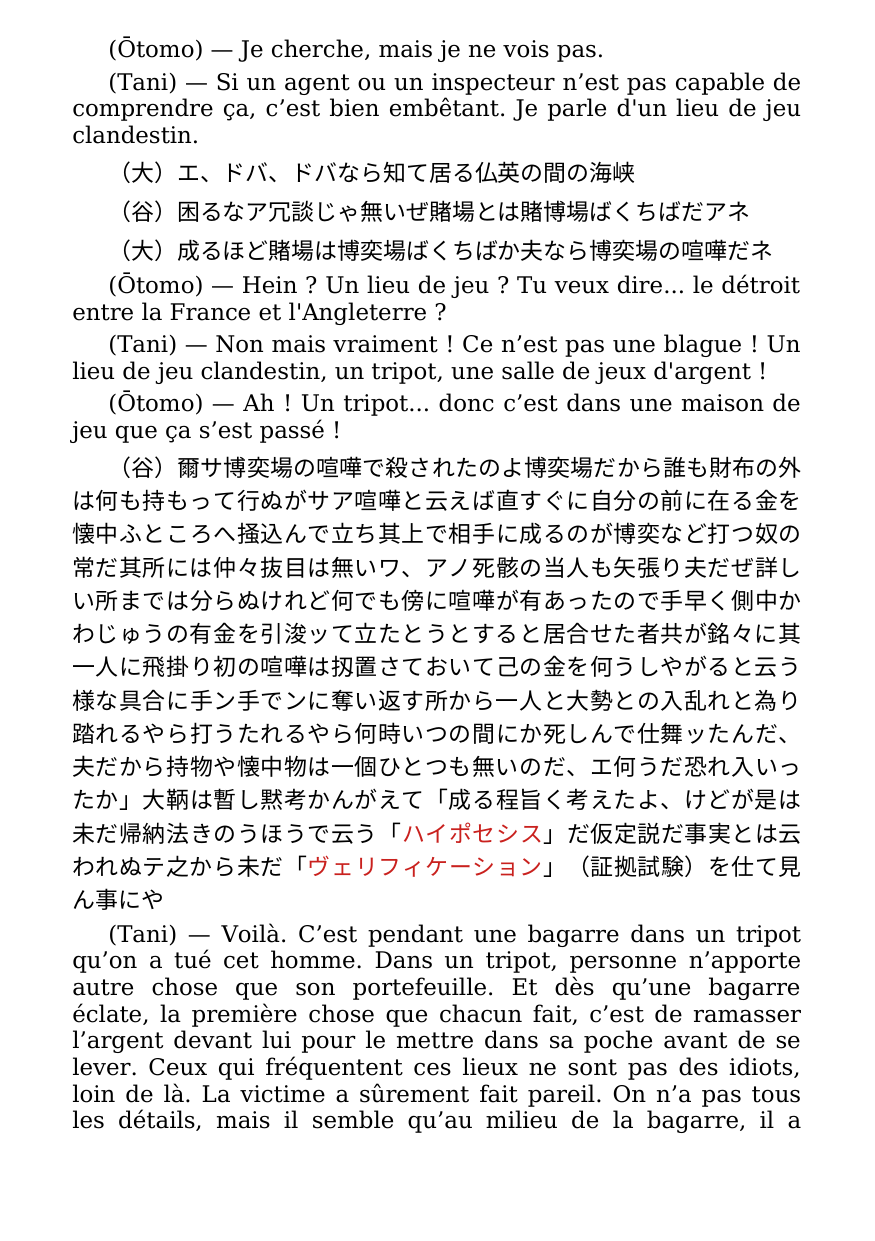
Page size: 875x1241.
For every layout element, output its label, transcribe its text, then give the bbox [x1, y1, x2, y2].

text (Tani) — Si un agent ou un inspecteur n’est pas capable de comprendre ça, c’est bien embêtant. Je parle d'un lieu de jeu clandestin. [72, 69, 802, 149]
text (Ōtomo) — Ah ! Un tripot... donc c’est dans une maison de jeu que ça s’est passé ! [72, 391, 802, 444]
text （谷）爾サ博奕場の喧嘩で殺されたのよ博奕場だから誰も財布の外は何も持もって行ぬがサア喧嘩と云えば直すぐに自分の前に在る金を懐中ふところへ掻込んで立ち其上で相手に成るのが博奕など打つ奴の常だ其所には仲々抜目は無いワ、アノ死骸の当人も矢張り夫だぜ詳しい所までは分らぬけれど何でも傍に喧嘩が有あったので手早く側中かわじゅうの有金を引浚ッて立たとうとすると居合せた者共が銘々に其一人に飛掛り初の喧嘩は扨置さておいて己の金を何うしやがると云う様な具合に手ン手でンに奪い返す所から一人と大勢との入乱れと為り踏れるやら打うたれるやら何時いつの間にか死しんで仕舞ッたんだ、夫だから持物や懐中物は一個ひとつも無いのだ、エ何うだ恐れ入いったか」大鞆は暫し黙考かんがえて「成る程旨く考えたよ、けどが是は未だ帰納法きのうほうで云う「ハイポセシス」だ仮定説だ事実とは云われぬテ之から未だ「ヴェリフィケーション」（証拠試験）を仕て見ん事にや [72, 450, 802, 915]
text (Tani) — Voilà. C’est pendant une bagarre dans un tripot qu’on a tué cet homme. Dans un tripot, personne n’apporte autre chose que son portefeuille. Et dès qu’une bagarre éclate, la première chose que chacun fait, c’est de ramasser l’argent devant lui pour le mettre dans sa poche avant de se lever. Ceux qui fréquentent ces lieux ne sont pas des idiots, loin de là. La victime a sûrement fait pareil. On n’a pas tous les détails, mais il semble qu’au milieu de la bagarre, il a [72, 921, 802, 1134]
text (Ōtomo) — Hein ? Un lieu de jeu ? Tu veux dire... le détroit entre la France et l'Angleterre ? [72, 272, 802, 325]
text （大）エ、ドバ、ドバなら知て居る仏英の間の海峡 [72, 154, 802, 188]
text (Tani) — Non mais vraiment ! Ce n’est pas une blague ! Un lieu de jeu clandestin, un tripot, une salle de jeux d'argent ! [72, 331, 802, 385]
text （谷）困るなア冗談じゃ無いぜ賭場とは賭博場ばくちばだアネ [72, 194, 802, 227]
text （大）成るほど賭場は博奕場ばくちばか夫なら博奕場の喧嘩だネ [72, 233, 802, 266]
text (Ōtomo) — Je cherche, mais je ne vois pas. [72, 36, 802, 63]
